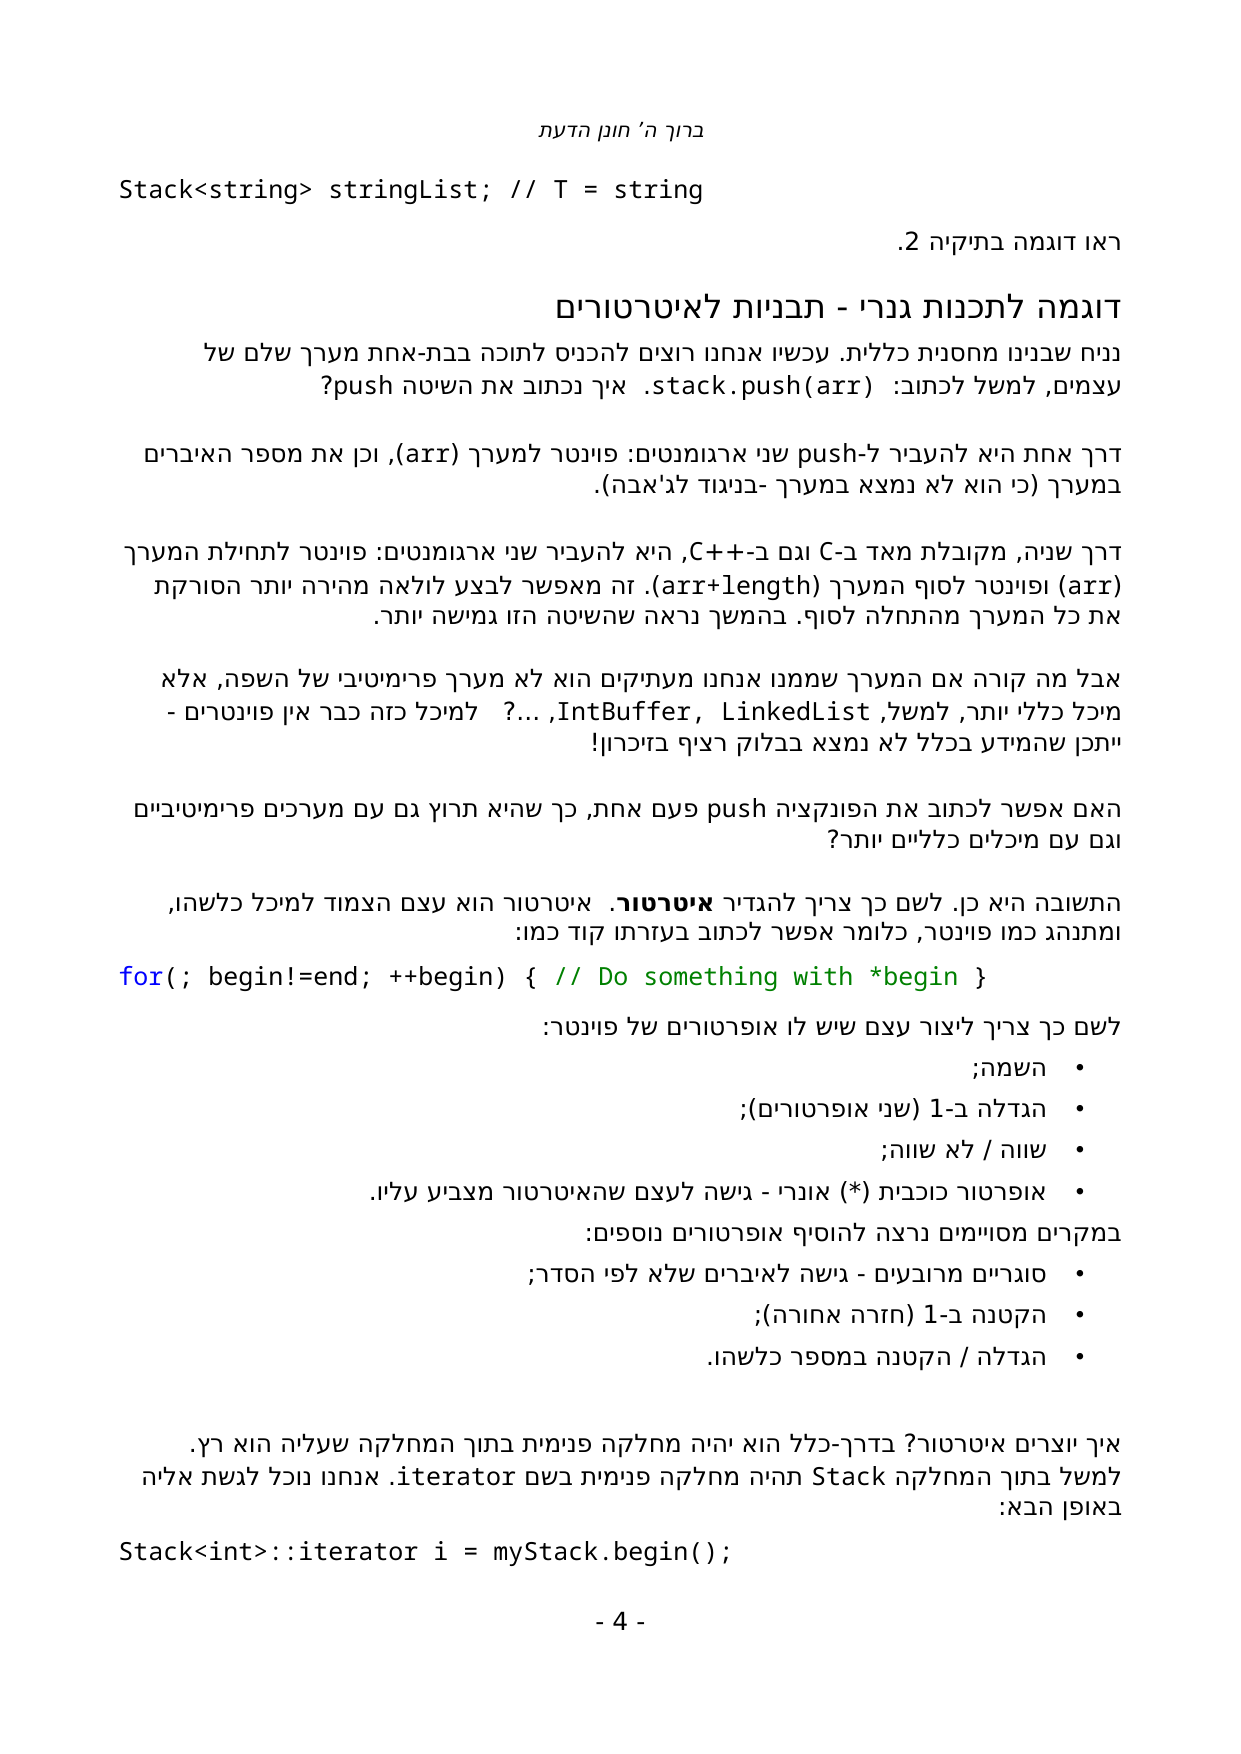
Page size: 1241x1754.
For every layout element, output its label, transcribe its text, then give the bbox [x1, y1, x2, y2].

text אבל מה קורה אם המערך שממנו אנחנו מעתיקים הוא לא מערך פרימיטיבי של השפה, אלא מיכל כללי יותר, למשל, IntBuffer, LinkedList, ...? למיכל כזה כבר אין פוינטרים - ייתכן שהמידע בכלל לא נמצא בבלוק רציף בזיכרון! [118, 664, 1122, 757]
text במקרים מסויימים נרצה להוסיף אופרטורים נוספים: [118, 1218, 1122, 1247]
text ראו דוגמה בתיקיה 2. [118, 227, 1122, 256]
list אופרטור כוכבית (*) אונרי - גישה לעצם שהאיטרטור מצביע עליו. [118, 1177, 1084, 1206]
text Stack<int>::iterator i = myStack.begin(); [118, 1533, 1122, 1568]
text נניח שבנינו מחסנית כללית. עכשיו אנחנו רוצים להכניס לתוכה בבת-אחת מערך שלם של עצמים, למשל לכתוב: stack.push(arr). איך נכתוב את השיטה push? [118, 339, 1122, 402]
text Stack<string> stringList; // T = string [118, 172, 1122, 206]
list סוגריים מרובעים - גישה לאיברים שלא לפי הסדר; [118, 1259, 1084, 1288]
list השמה; [118, 1053, 1084, 1082]
text איך יוצרים איטרטור? בדרך-כלל הוא יהיה מחלקה פנימית בתוך המחלקה שעליה הוא רץ. למשל בתוך המחלקה Stack תהיה מחלקה פנימית בשם iterator. אנחנו נוכל לגשת אליה באופן הבא: [118, 1429, 1122, 1521]
list שווה / לא שווה; [118, 1135, 1084, 1164]
text דרך אחת היא להעביר ל-push שני ארגומנטים: פוינטר למערך (arr), וכן את מספר האיברים במערך (כי הוא לא נמצא במערך -בניגוד לג'אבה). [118, 436, 1122, 499]
text לשם כך צריך ליצור עצם שיש לו אופרטורים של פוינטר: [118, 1012, 1122, 1041]
list הקטנה ב-1 (חזרה אחורה); [118, 1300, 1084, 1329]
text התשובה היא כן. לשם כך צריך להגדיר איטרטור. איטרטור הוא עצם הצמוד למיכל כלשהו, ומתנהג כמו פוינטר, כלומר אפשר לכתוב בעזרתו קוד כמו: [118, 888, 1122, 947]
subtitle דוגמה לתכנות גנרי - תבניות לאיטרטורים [118, 287, 1122, 326]
text דרך שניה, מקובלת מאד ב-C וגם ב-++C, היא להעביר שני ארגומנטים: פוינטר לתחילת המערך (arr) ופוינטר לסוף המערך (arr+length). זה מאפשר לבצע לולאה מהירה יותר הסורקת את כל המערך מהתחלה לסוף. בהמשך נראה שהשיטה הזו גמישה יותר. [118, 533, 1122, 631]
list הגדלה ב-1 (שני אופרטורים); [118, 1094, 1084, 1123]
list הגדלה / הקטנה במספר כלשהו. [118, 1342, 1084, 1371]
text for(; begin!=end; ++begin) { // Do something with *begin } [118, 959, 1122, 993]
text האם אפשר לכתוב את הפונקציה push פעם אחת, כך שהיא תרוץ גם עם מערכים פרימיטיביים וגם עם מיכלים כלליים יותר? [118, 791, 1122, 854]
